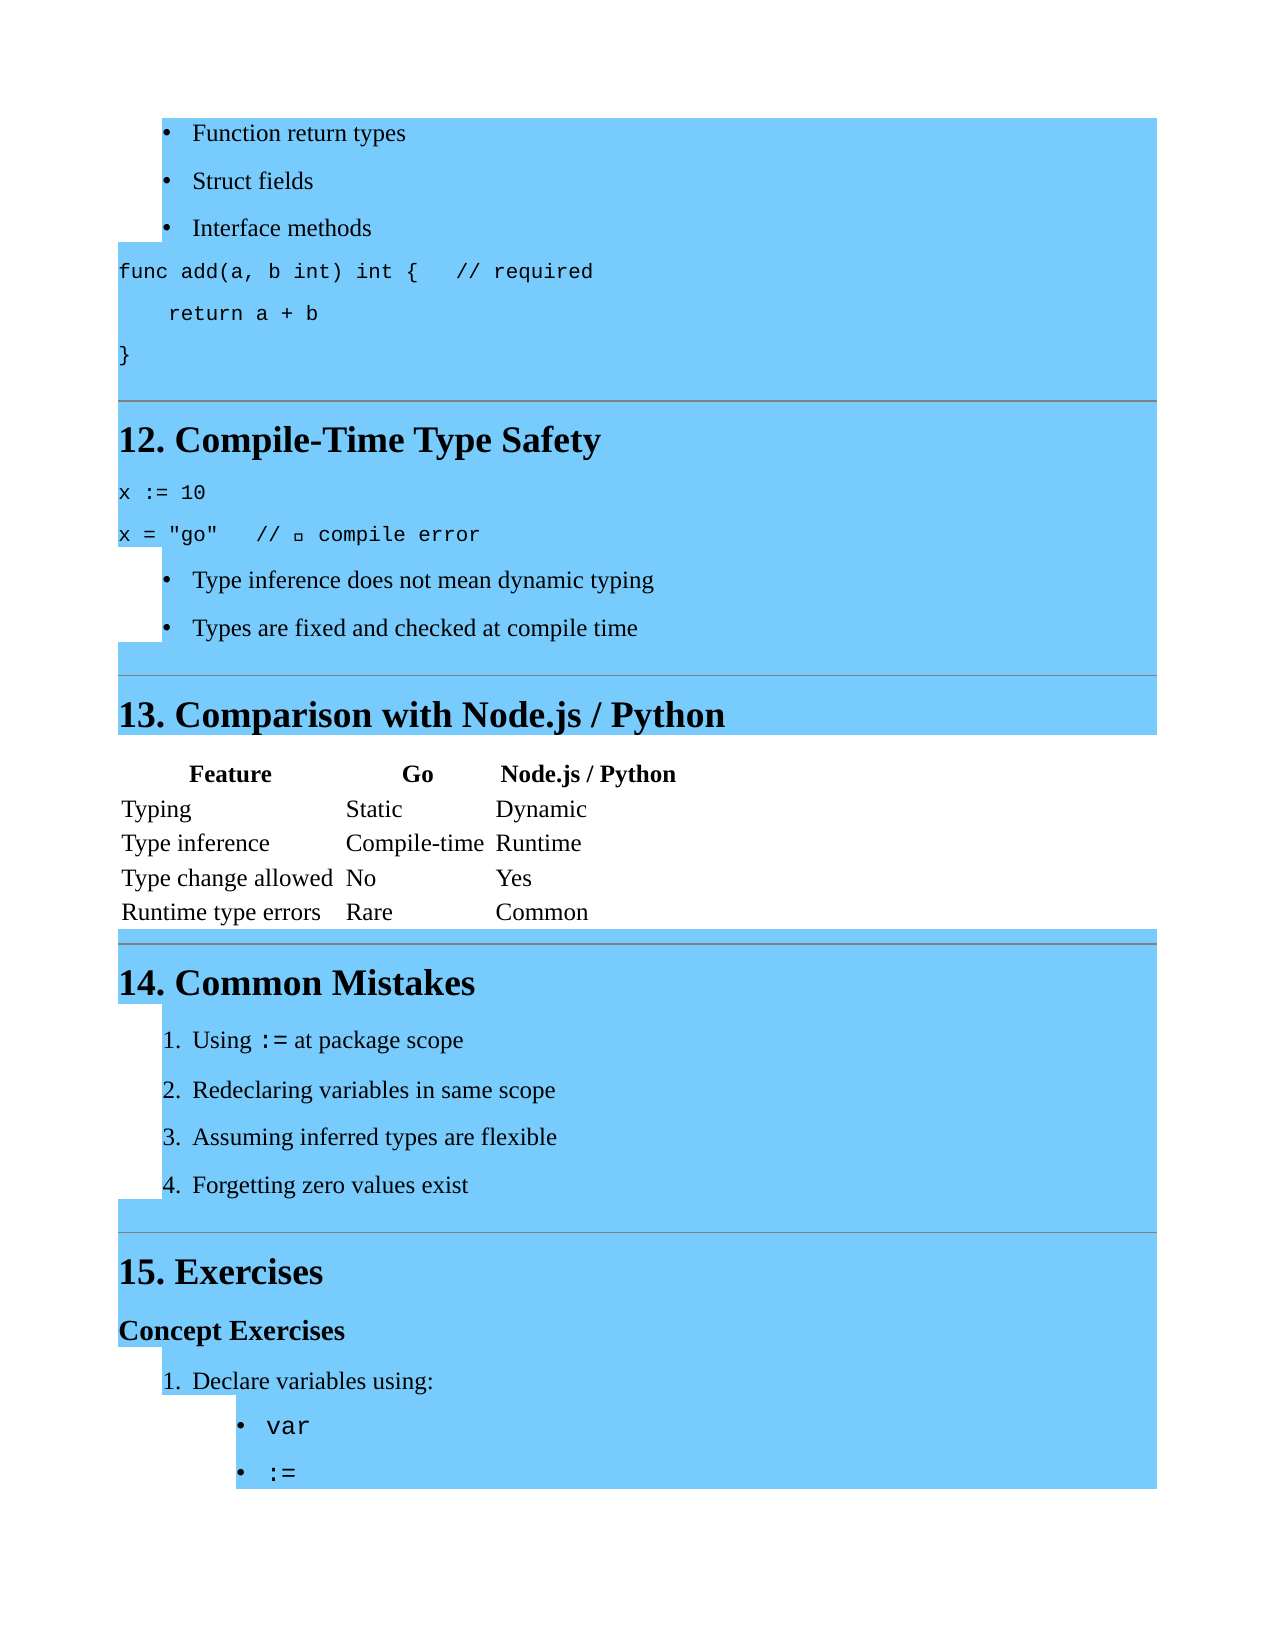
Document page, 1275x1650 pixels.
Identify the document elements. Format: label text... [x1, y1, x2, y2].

table_cell Compile-time [343, 825, 492, 860]
table_header Go [343, 756, 492, 791]
table_cell Common [493, 895, 684, 929]
list Function return types [162, 118, 1157, 147]
table_cell Runtime [493, 825, 684, 860]
list := [236, 1461, 1157, 1489]
list Struct fields [162, 166, 1157, 194]
list Using := at package scope [162, 1025, 1157, 1056]
subtitle Concept Exercises [118, 1313, 1157, 1347]
list Declare variables using: [162, 1366, 1157, 1395]
table_cell Typing [118, 791, 343, 825]
subtitle 15. Exercises [118, 1249, 1157, 1292]
subtitle 14. Common Mistakes [118, 961, 1157, 1004]
list Assuming inferred types are flexible [162, 1122, 1157, 1151]
table_cell Runtime type errors [118, 895, 343, 929]
text func add(a, b int) int { // required [118, 261, 1157, 284]
table_cell Static [343, 791, 492, 825]
list Forgetting zero values exist [162, 1170, 1157, 1199]
list Redeclaring variables in same scope [162, 1075, 1157, 1103]
table_header Node.js / Python [493, 756, 684, 791]
list Types are fixed and checked at compile time [162, 613, 1157, 642]
table_cell Rare [343, 895, 492, 929]
text } [118, 344, 1157, 368]
subtitle 13. Comparison with Node.js / Python [118, 692, 1157, 735]
table_header Feature [118, 756, 343, 791]
text x := 10 [118, 482, 1157, 506]
table_cell Type inference [118, 825, 343, 860]
list Interface methods [162, 213, 1157, 242]
list var [236, 1414, 1157, 1442]
text return a + b [118, 303, 1157, 326]
text x = "go" // ❌ compile error [118, 524, 1157, 547]
table_cell Yes [493, 860, 684, 894]
table_cell Dynamic [493, 791, 684, 825]
table_cell Type change allowed [118, 860, 343, 894]
table_cell No [343, 860, 492, 894]
subtitle 12. Compile-Time Type Safety [118, 418, 1157, 461]
list Type inference does not mean dynamic typing [162, 565, 1157, 594]
